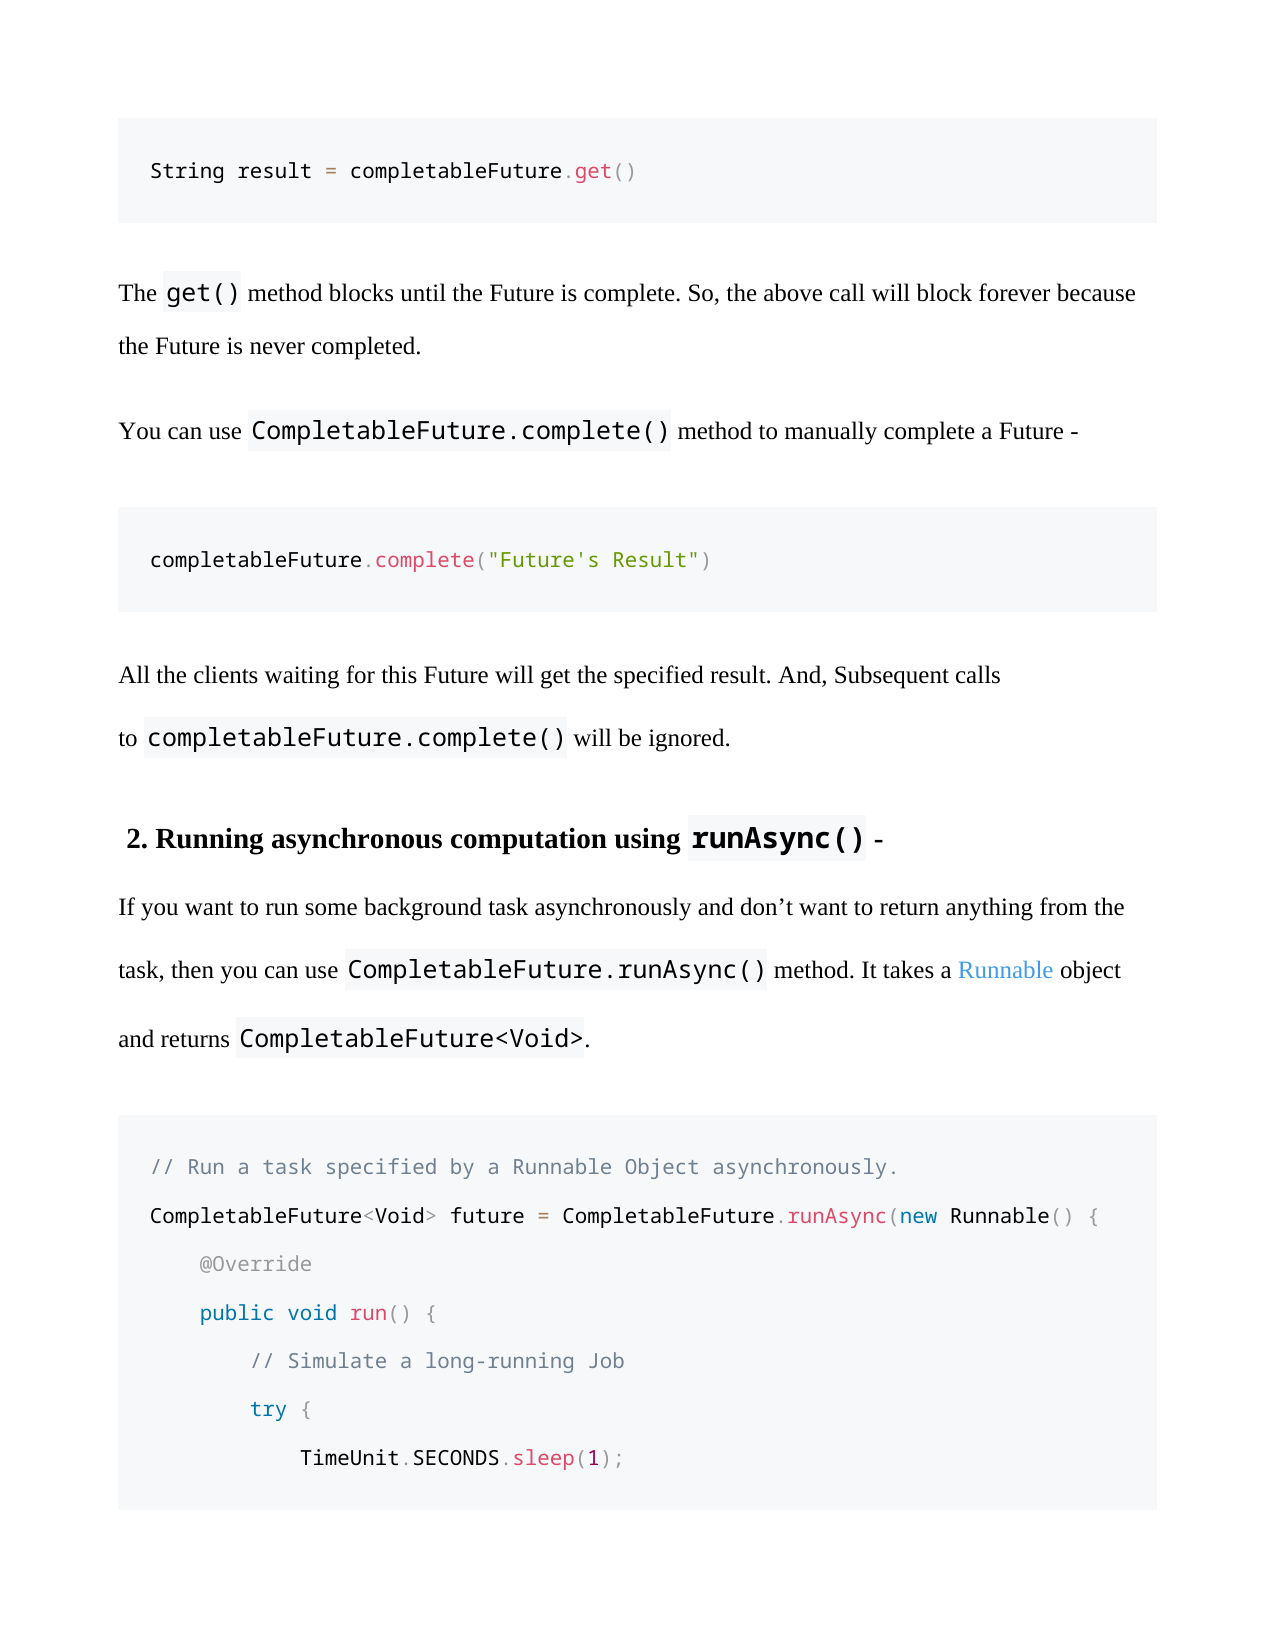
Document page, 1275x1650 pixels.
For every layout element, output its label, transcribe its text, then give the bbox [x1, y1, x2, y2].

text If you want to run some background task asynchronously and don’t want to return anything from the task, then you can use CompletableFuture.runAsync() method. It takes a Runnable object and returns CompletableFuture<Void>. [118, 892, 1157, 1057]
text String result = completableFuture.get() [119, 119, 1157, 222]
text completableFuture.complete("Future's Result") [119, 508, 1157, 611]
text public void run() { [119, 1260, 1157, 1308]
text // Simulate a long-running Job [119, 1308, 1157, 1357]
text CompletableFuture.complete() method to manually complete a Future - [249, 410, 1157, 450]
text You can use [118, 410, 248, 450]
text All the clients waiting for this Future will get the specified result. And, Subsequent calls to completableFuture.complete() will be ignored. [118, 660, 1157, 757]
text The get() method blocks until the Future is complete. So, the above call will block forever because the Future is never completed. [118, 271, 1157, 360]
text try { [119, 1357, 1157, 1405]
text CompletableFuture<Void> future = CompletableFuture.runAsync(new Runnable() { [119, 1163, 1157, 1212]
text TimeUnit.SECONDS.sleep(1); [119, 1405, 1157, 1509]
subtitle 2. Running asynchronous computation using [126, 815, 688, 860]
subtitle runAsync() - [689, 815, 1157, 860]
text @Override [119, 1212, 1157, 1260]
text // Run a task specified by a Runnable Object asynchronously. [119, 1116, 1157, 1163]
